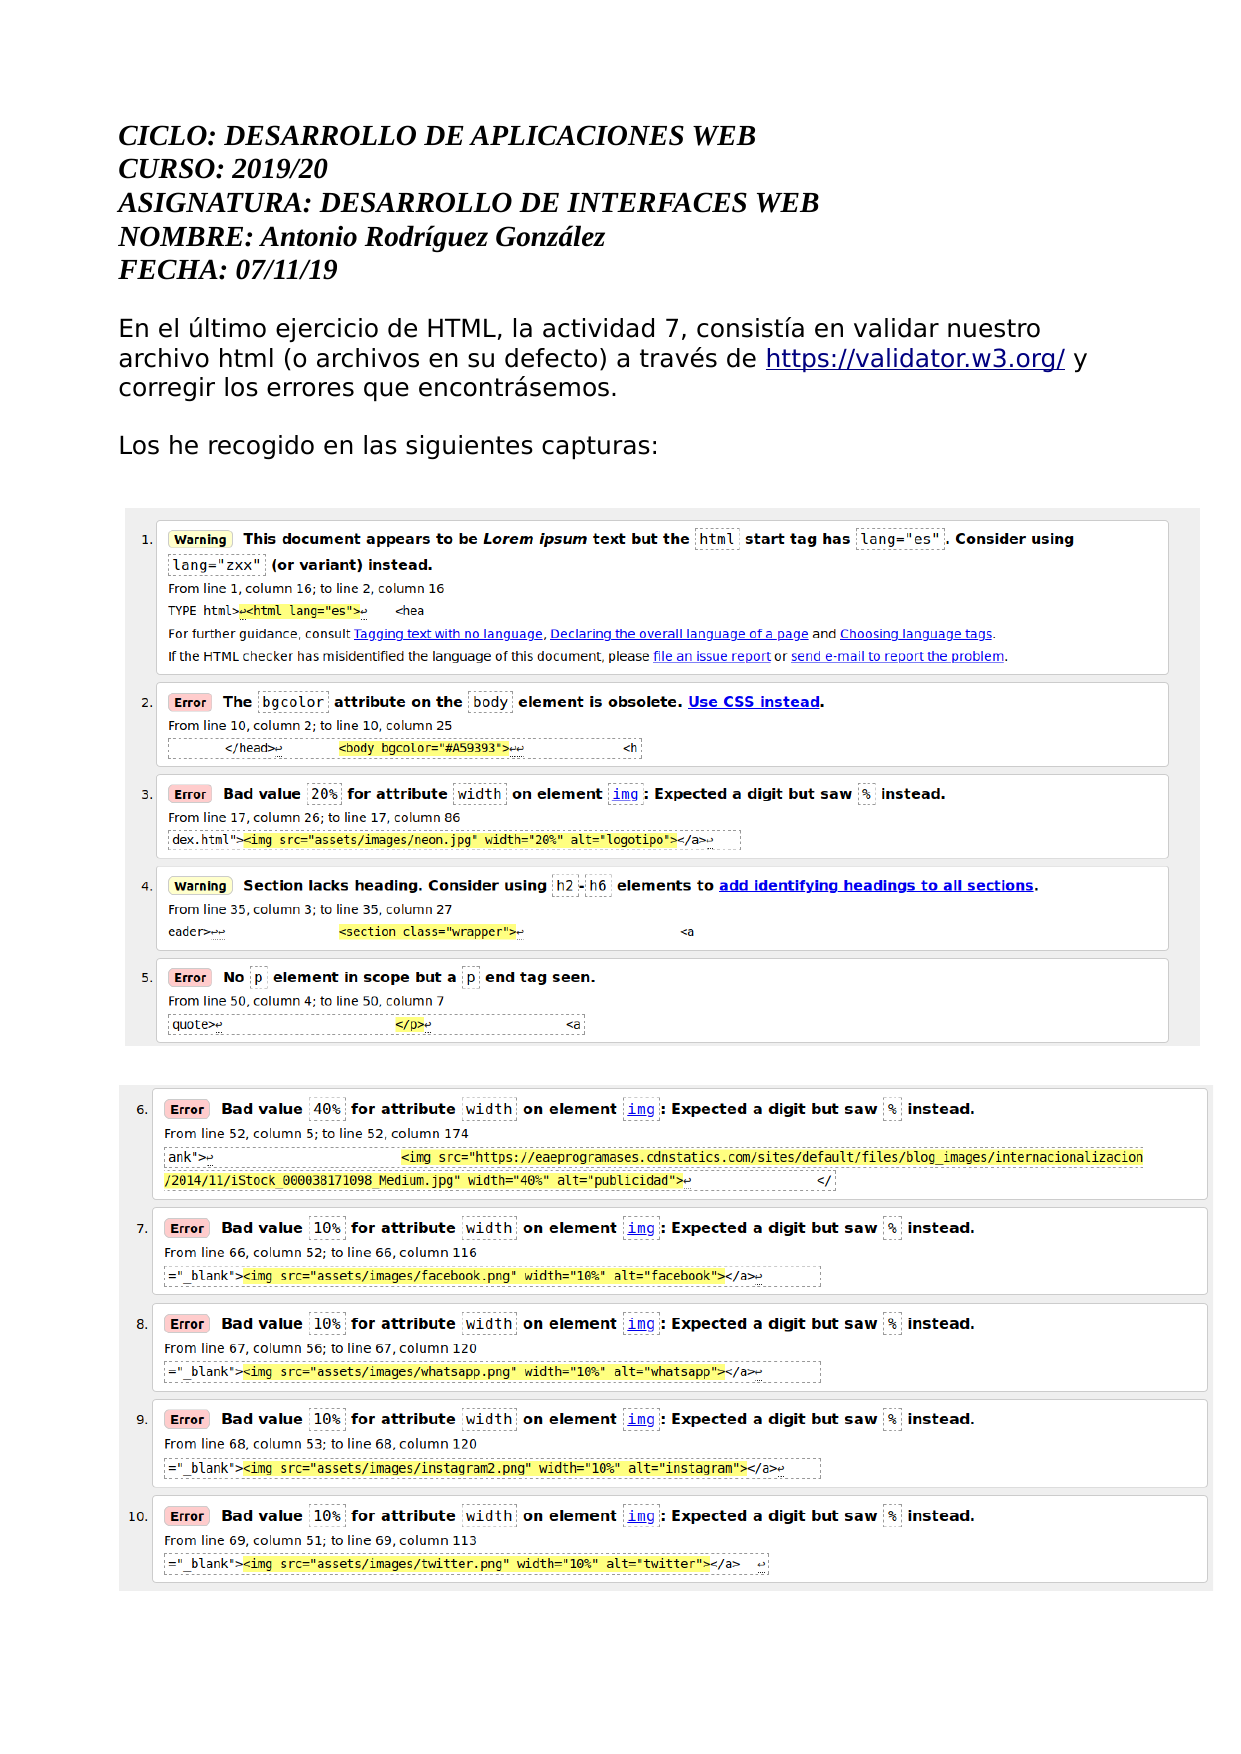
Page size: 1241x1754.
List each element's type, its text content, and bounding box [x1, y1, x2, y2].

picture [118, 1085, 1214, 1591]
text CURSO: 2019/20 [118, 152, 1122, 185]
text Los he recogido en las siguientes capturas: [118, 431, 1122, 460]
text ASIGNATURA: DESARROLLO DE INTERFACES WEB [118, 185, 1122, 219]
text NOMBRE: Antonio Rodríguez González [118, 219, 1122, 252]
picture [116, 508, 1212, 1046]
text En el último ejercicio de HTML, la actividad 7, consistía en validar nuestro archivo html (o archivos en su defecto) a través de https://validator.w3.org/ y corregir los errores que encontrásemos. [118, 314, 1122, 402]
text CICLO: DESARROLLO DE APLICACIONES WEB [118, 118, 1122, 152]
text FECHA: 07/11/19 [118, 252, 1122, 286]
